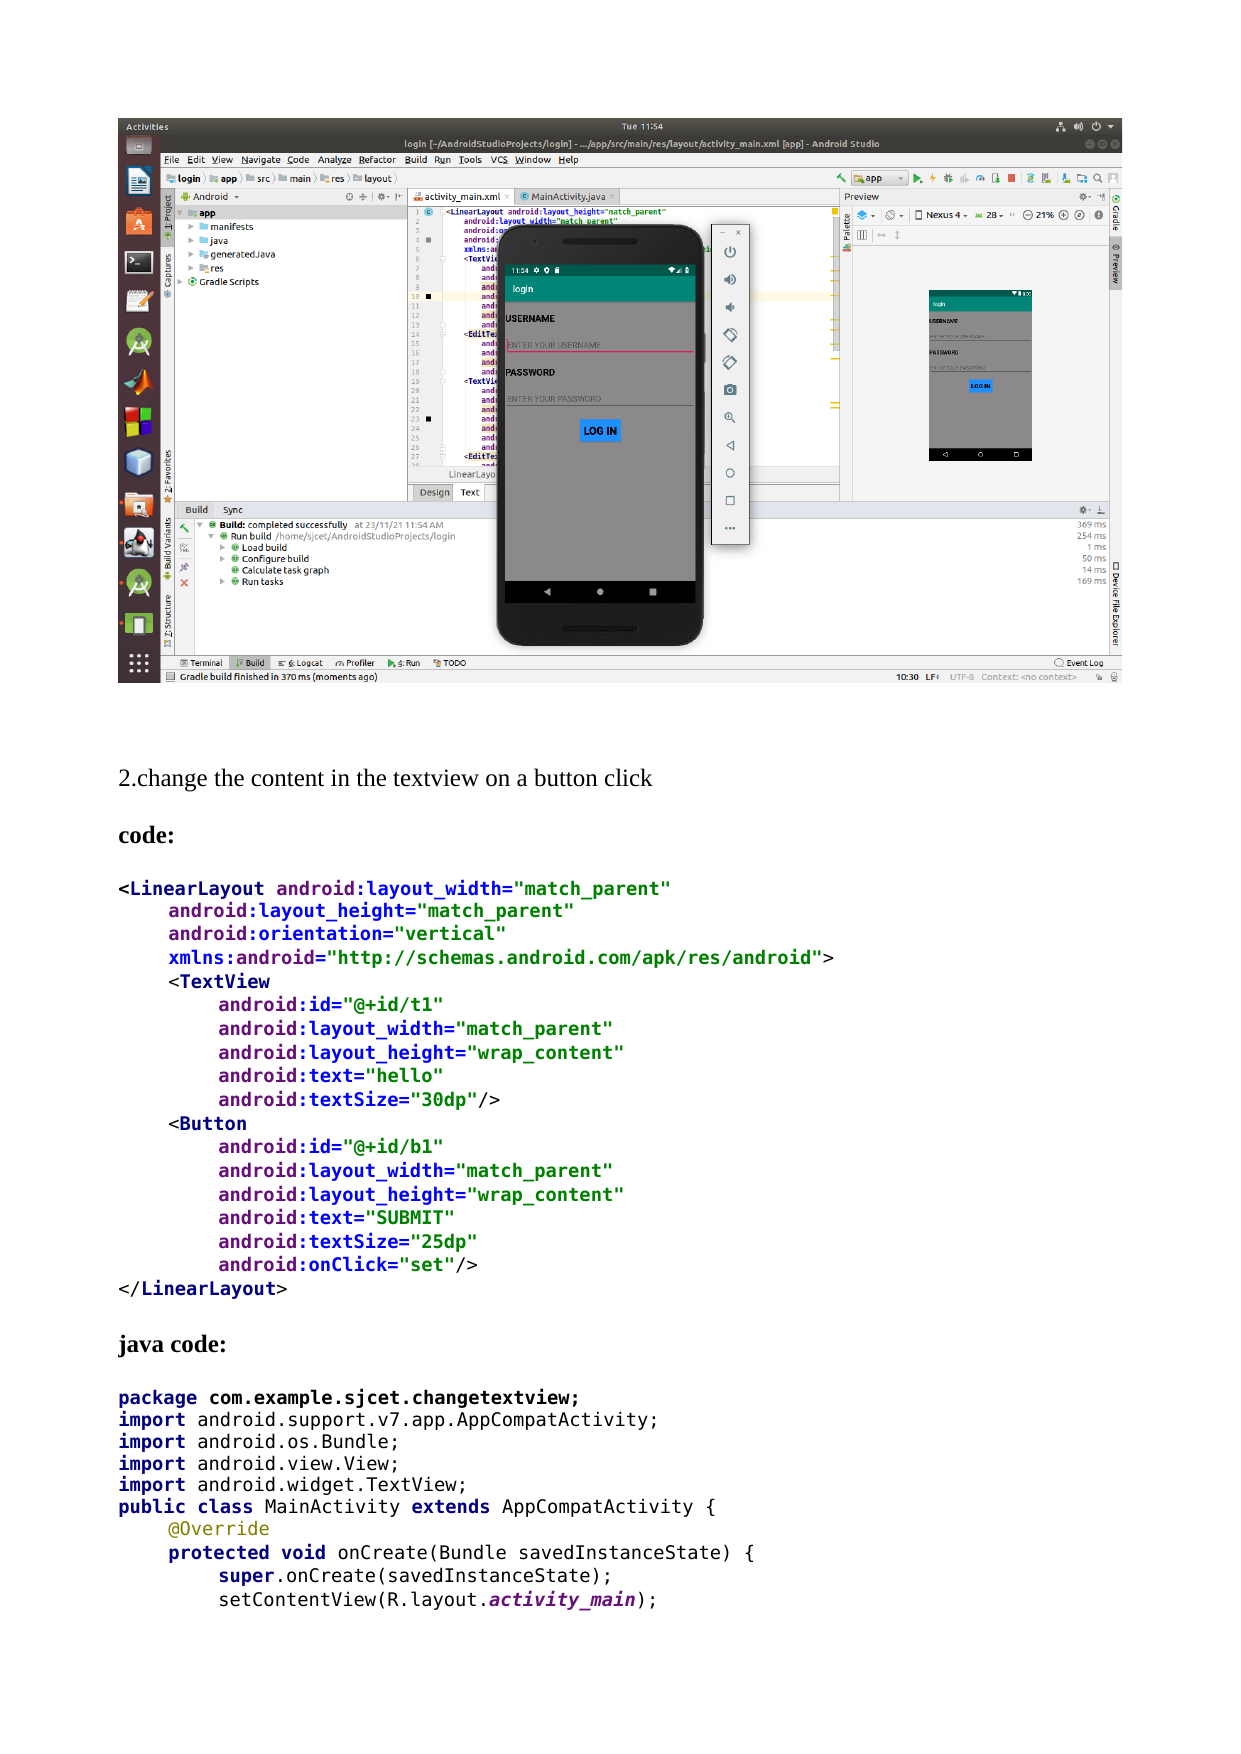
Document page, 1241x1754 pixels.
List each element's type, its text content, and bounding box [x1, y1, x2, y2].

text setContentView(R.layout.activity_main); [118, 1589, 1122, 1613]
text import android.view.View; [118, 1453, 1122, 1474]
picture [118, 118, 1123, 683]
text android:text="SUBMIT" [118, 1207, 1122, 1231]
text import android.os.Bundle; [118, 1431, 1122, 1453]
text android:layout_width="match_parent" [118, 1018, 1122, 1042]
text android:id="@+id/t1" [118, 994, 1122, 1018]
text xmlns:android="http://schemas.android.com/apk/res/android"> [118, 947, 1122, 971]
text <Button [118, 1113, 1122, 1136]
text android:textSize="25dp" [118, 1231, 1122, 1254]
text <LinearLayout android:layout_width="match_parent" [118, 878, 1122, 900]
text android:onClick="set"/> [118, 1254, 1122, 1278]
text android:textSize="30dp"/> [118, 1089, 1122, 1113]
text super.onCreate(savedInstanceState); [118, 1566, 1122, 1589]
text android:id="@+id/b1" [118, 1136, 1122, 1160]
text android:text="hello" [118, 1065, 1122, 1089]
text android:layout_height="wrap_content" [118, 1042, 1122, 1065]
text <TextView [118, 971, 1122, 994]
text public class MainActivity extends AppCompatActivity { [118, 1496, 1122, 1518]
text protected void onCreate(Bundle savedInstanceState) { [118, 1542, 1122, 1566]
text android:orientation="vertical" [118, 923, 1122, 947]
text import android.widget.TextView; [118, 1474, 1122, 1496]
text android:layout_height="match_parent" [118, 900, 1122, 923]
text code: [118, 820, 1122, 849]
text android:layout_height="wrap_content" [118, 1183, 1122, 1207]
text import android.support.v7.app.AppCompatActivity; [118, 1409, 1122, 1431]
text </LinearLayout> [118, 1278, 1122, 1300]
text @Override [118, 1518, 1122, 1542]
text java code: [118, 1329, 1122, 1358]
text package com.example.sjcet.changetextview; [118, 1387, 1122, 1409]
text 2.change the content in the textview on a button click [118, 763, 1122, 792]
text android:layout_width="match_parent" [118, 1160, 1122, 1183]
